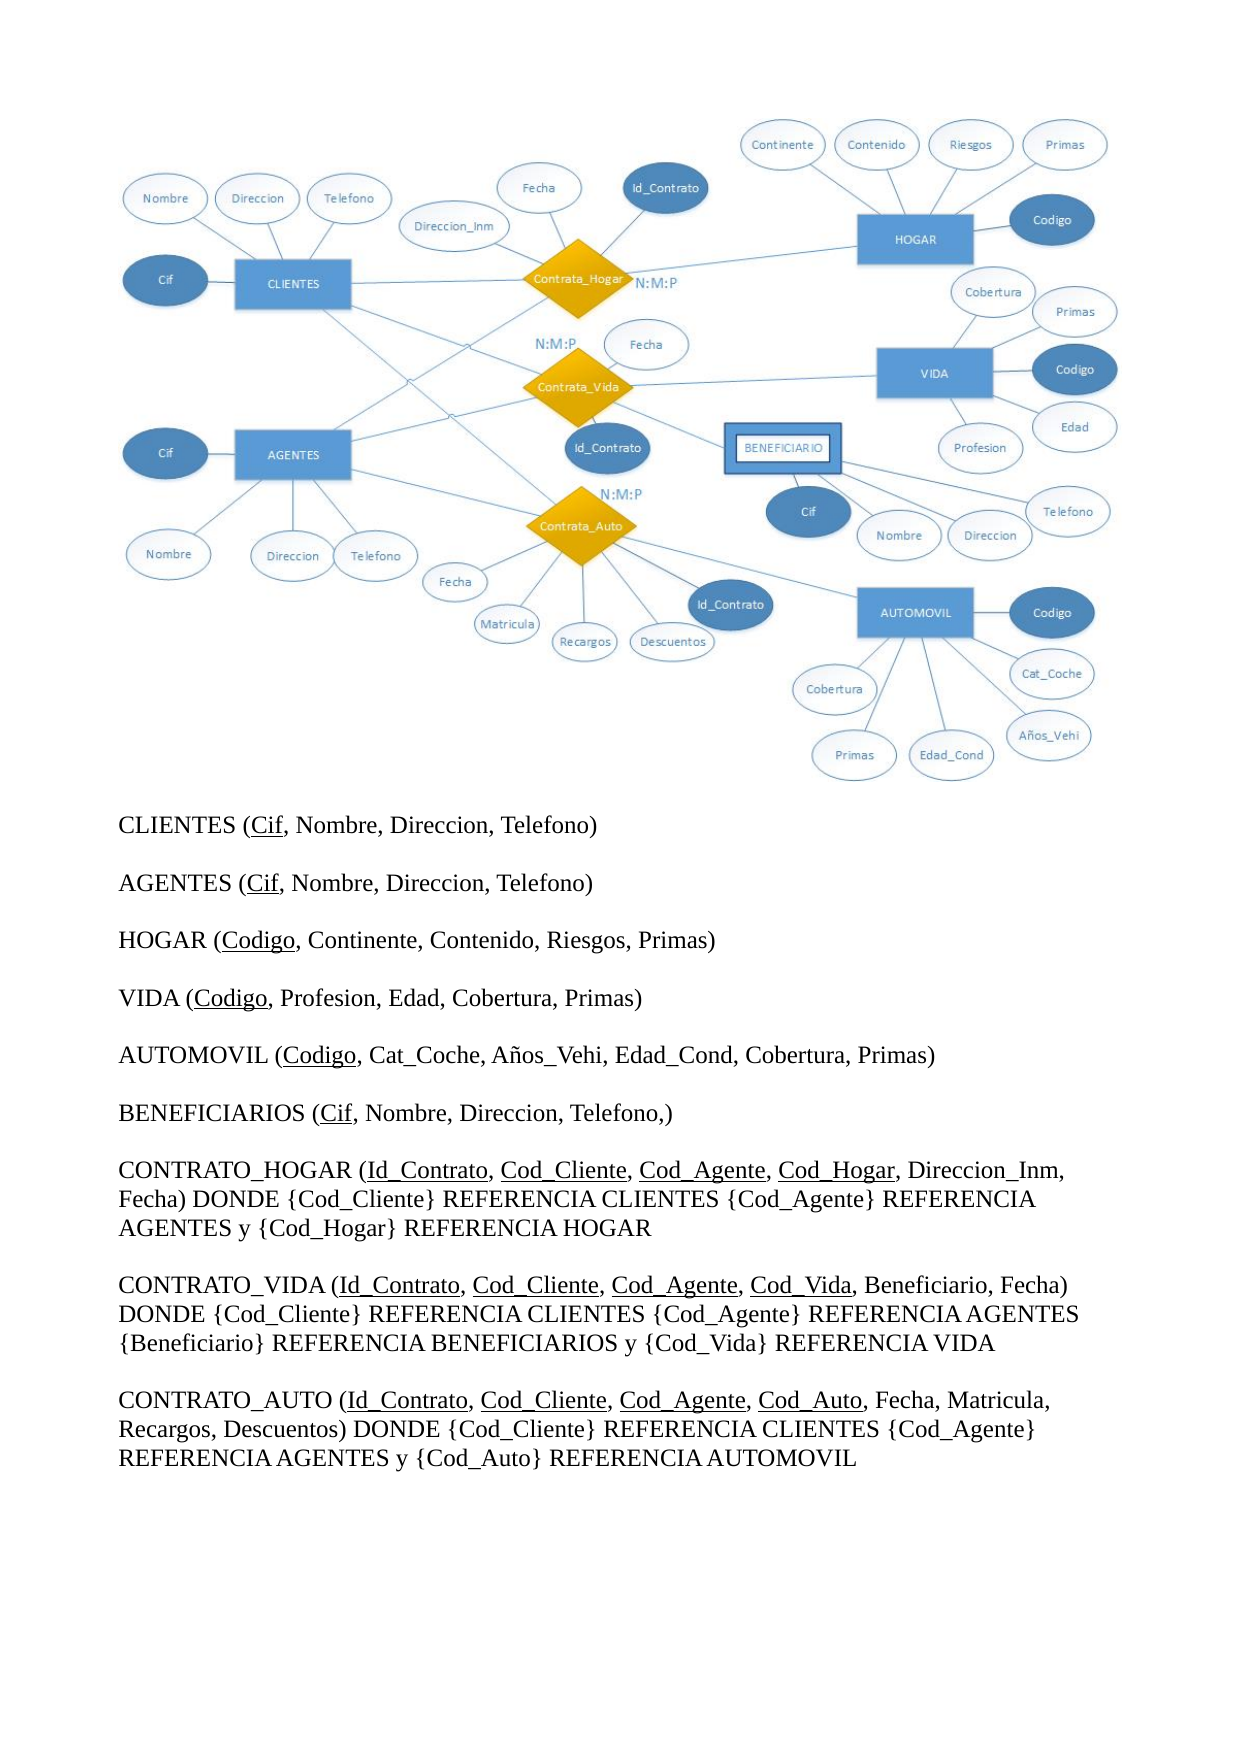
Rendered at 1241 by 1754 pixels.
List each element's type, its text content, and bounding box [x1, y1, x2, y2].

text CONTRATO_VIDA (Id_Contrato, Cod_Cliente, Cod_Agente, Cod_Vida, Beneficiario, Fecha) DONDE {Cod_Cliente} REFERENCIA CLIENTES {Cod_Agente} REFERENCIA AGENTES {Beneficiario} REFERENCIA BENEFICIARIOS y {Cod_Vida} REFERENCIA VIDA [118, 1271, 1122, 1357]
text AUTOMOVIL (Codigo, Cat_Coche, Años_Vehi, Edad_Cond, Cobertura, Primas) [118, 1041, 1122, 1069]
text VIDA (Codigo, Profesion, Edad, Cobertura, Primas) [118, 983, 1122, 1012]
text HOGAR (Codigo, Continente, Contenido, Riesgos, Primas) [118, 926, 1122, 954]
text AGENTES (Cif, Nombre, Direccion, Telefono) [118, 868, 1122, 897]
text CLIENTES (Cif, Nombre, Direccion, Telefono) [118, 811, 1122, 839]
text BENEFICIARIOS (Cif, Nombre, Direccion, Telefono,) [118, 1098, 1122, 1127]
text CONTRATO_AUTO (Id_Contrato, Cod_Cliente, Cod_Agente, Cod_Auto, Fecha, Matricula, Recargos, Descuentos) DONDE {Cod_Cliente} REFERENCIA CLIENTES {Cod_Agente} REFERENCIA AGENTES y {Cod_Auto} REFERENCIA AUTOMOVIL [118, 1386, 1122, 1472]
text CONTRATO_HOGAR (Id_Contrato, Cod_Cliente, Cod_Agente, Cod_Hogar, Direccion_Inm, Fecha) DONDE {Cod_Cliente} REFERENCIA CLIENTES {Cod_Agente} REFERENCIA AGENTES y {Cod_Hogar} REFERENCIA HOGAR [118, 1156, 1122, 1242]
picture [118, 118, 1123, 782]
